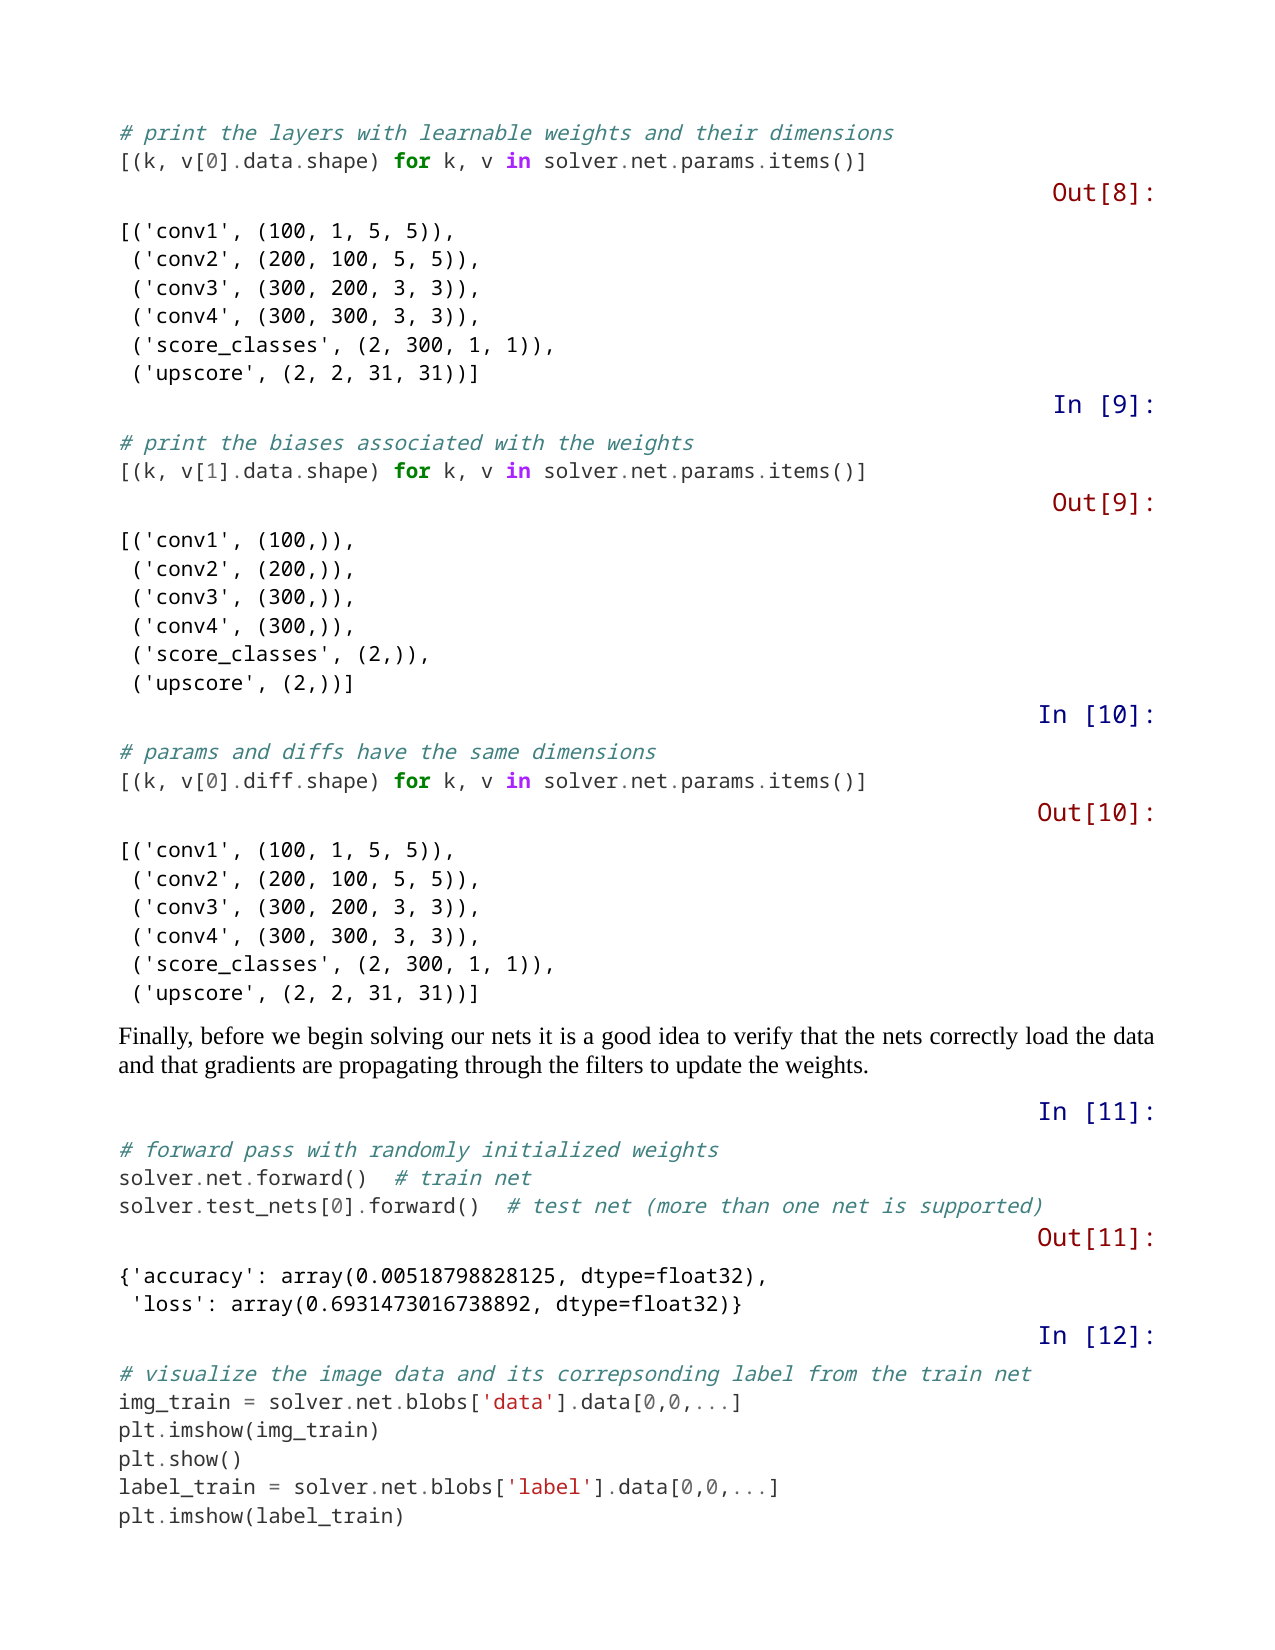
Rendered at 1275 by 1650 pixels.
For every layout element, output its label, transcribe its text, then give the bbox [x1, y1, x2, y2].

text ('score_classes', (2, 300, 1, 1)), [118, 330, 1157, 358]
text plt.imshow(img_train) [118, 1416, 1157, 1444]
text # forward pass with randomly initialized weights [118, 1135, 1157, 1163]
text In [10]: [118, 697, 1157, 731]
text img_train = solver.net.blobs['data'].data[0,0,...] [118, 1387, 1157, 1416]
text plt.show() [118, 1444, 1157, 1472]
text Out[11]: [118, 1220, 1157, 1254]
text [('conv1', (100, 1, 5, 5)), [118, 216, 1157, 244]
text 'loss': array(0.6931473016738892, dtype=float32)} [118, 1289, 1157, 1318]
text # print the layers with learnable weights and their dimensions [118, 118, 1157, 147]
text ('upscore', (2, 2, 31, 31))] [118, 978, 1157, 1006]
text ('conv4', (300, 300, 3, 3)), [118, 921, 1157, 949]
text ('upscore', (2, 2, 31, 31))] [118, 358, 1157, 387]
text ('conv3', (300, 200, 3, 3)), [118, 892, 1157, 921]
text ('conv3', (300, 200, 3, 3)), [118, 273, 1157, 301]
text Finally, before we begin solving our nets it is a good idea to verify that the nets correctly load the data and that gradients are propagating through the filters to update the weights. [118, 1021, 1157, 1079]
text Out[9]: [118, 485, 1157, 519]
text ('conv4', (300,)), [118, 611, 1157, 639]
text plt.imshow(label_train) [118, 1501, 1157, 1529]
text In [12]: [118, 1318, 1157, 1352]
text solver.test_nets[0].forward() # test net (more than one net is supported) [118, 1192, 1157, 1220]
text ('conv4', (300, 300, 3, 3)), [118, 301, 1157, 330]
text solver.net.forward() # train net [118, 1163, 1157, 1192]
text # params and diffs have the same dimensions [118, 737, 1157, 766]
text [(k, v[1].data.shape) for k, v in solver.net.params.items()] [118, 456, 1157, 485]
text ('conv3', (300,)), [118, 582, 1157, 611]
text Out[10]: [118, 794, 1157, 828]
text Out[8]: [118, 175, 1157, 209]
text ('upscore', (2,))] [118, 668, 1157, 697]
text {'accuracy': array(0.00518798828125, dtype=float32), [118, 1261, 1157, 1289]
text ('score_classes', (2,)), [118, 639, 1157, 668]
text label_train = solver.net.blobs['label'].data[0,0,...] [118, 1472, 1157, 1501]
text # print the biases associated with the weights [118, 428, 1157, 456]
text [('conv1', (100,)), [118, 526, 1157, 554]
text ('conv2', (200, 100, 5, 5)), [118, 244, 1157, 273]
text In [11]: [118, 1094, 1157, 1128]
text ('score_classes', (2, 300, 1, 1)), [118, 949, 1157, 978]
text ('conv2', (200,)), [118, 554, 1157, 582]
text # visualize the image data and its correpsonding label from the train net [118, 1359, 1157, 1387]
text [(k, v[0].data.shape) for k, v in solver.net.params.items()] [118, 147, 1157, 175]
text [('conv1', (100, 1, 5, 5)), [118, 835, 1157, 864]
text ('conv2', (200, 100, 5, 5)), [118, 864, 1157, 892]
text [(k, v[0].diff.shape) for k, v in solver.net.params.items()] [118, 766, 1157, 794]
text In [9]: [118, 387, 1157, 421]
